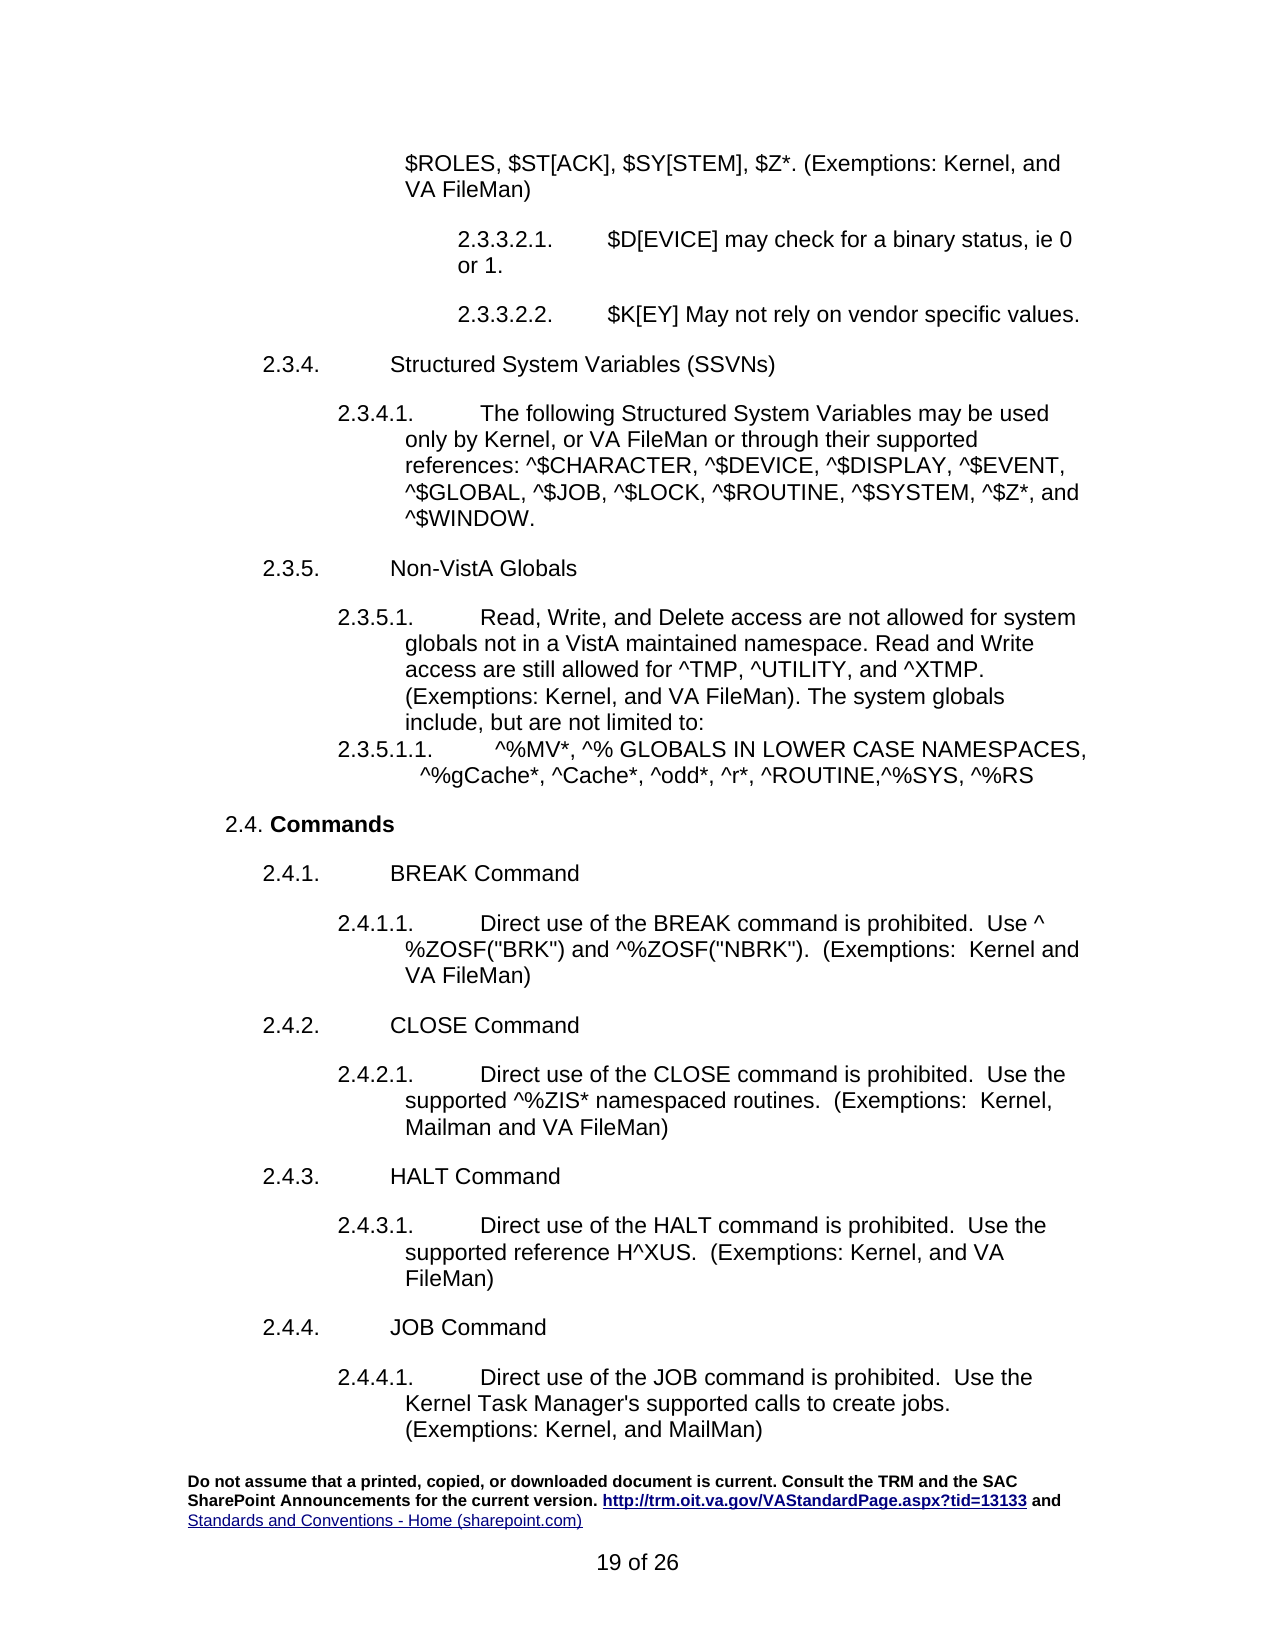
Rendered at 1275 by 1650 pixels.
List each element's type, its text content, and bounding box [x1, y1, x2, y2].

list BREAK Command [262, 860, 1087, 887]
list Commands [225, 811, 1087, 837]
list ^%MV*, ^% GLOBALS IN LOWER CASE NAMESPACES, ^%gCache*, ^Cache*, ^odd*, ^r*, ^ROUTINE,^%SYS, ^%RS [337, 736, 1087, 788]
list JOB Command [262, 1314, 1087, 1341]
list Structured System Variables (SSVNs) [262, 351, 1087, 377]
list Non-VistA Globals [262, 554, 1087, 581]
list $ROLES, $ST[ACK], $SY[STEM], $Z*. (Exemptions: Kernel, and VA FileMan) [337, 150, 1087, 203]
list Direct use of the HALT command is prohibited. Use the supported reference H^XUS. (Exemptions: Kernel, and VA FileMan) [337, 1212, 1087, 1291]
list The following Structured System Variables may be used only by Kernel, or VA FileMan or through their supported references: ^$CHARACTER, ^$DEVICE, ^$DISPLAY, ^$EVENT, ^$GLOBAL, ^$JOB, ^$LOCK, ^$ROUTINE, ^$SYSTEM, ^$Z*, and ^$WINDOW. [337, 400, 1087, 532]
list $K[EY] May not rely on vendor specific values. [457, 301, 1087, 328]
list CLOSE Command [262, 1012, 1087, 1038]
list HALT Command [262, 1163, 1087, 1189]
list Direct use of the JOB command is prohibited. Use the Kernel Task Manager's supported calls to create jobs. (Exemptions: Kernel, and MailMan) [337, 1363, 1087, 1442]
list Direct use of the CLOSE command is prohibited. Use the supported ^%ZIS* namespaced routines. (Exemptions: Kernel, Mailman and VA FileMan) [337, 1061, 1087, 1140]
list $D[EVICE] may check for a binary status, ie 0 or 1. [457, 226, 1087, 278]
list Direct use of the BREAK command is prohibited. Use ^%ZOSF("BRK") and ^%ZOSF("NBRK"). (Exemptions: Kernel and VA FileMan) [337, 910, 1087, 989]
list Read, Write, and Delete access are not allowed for system globals not in a VistA maintained namespace. Read and Write access are still allowed for ^TMP, ^UTILITY, and ^XTMP. (Exemptions: Kernel, and VA FileMan). The system globals include, but are not limited to: [337, 604, 1087, 736]
